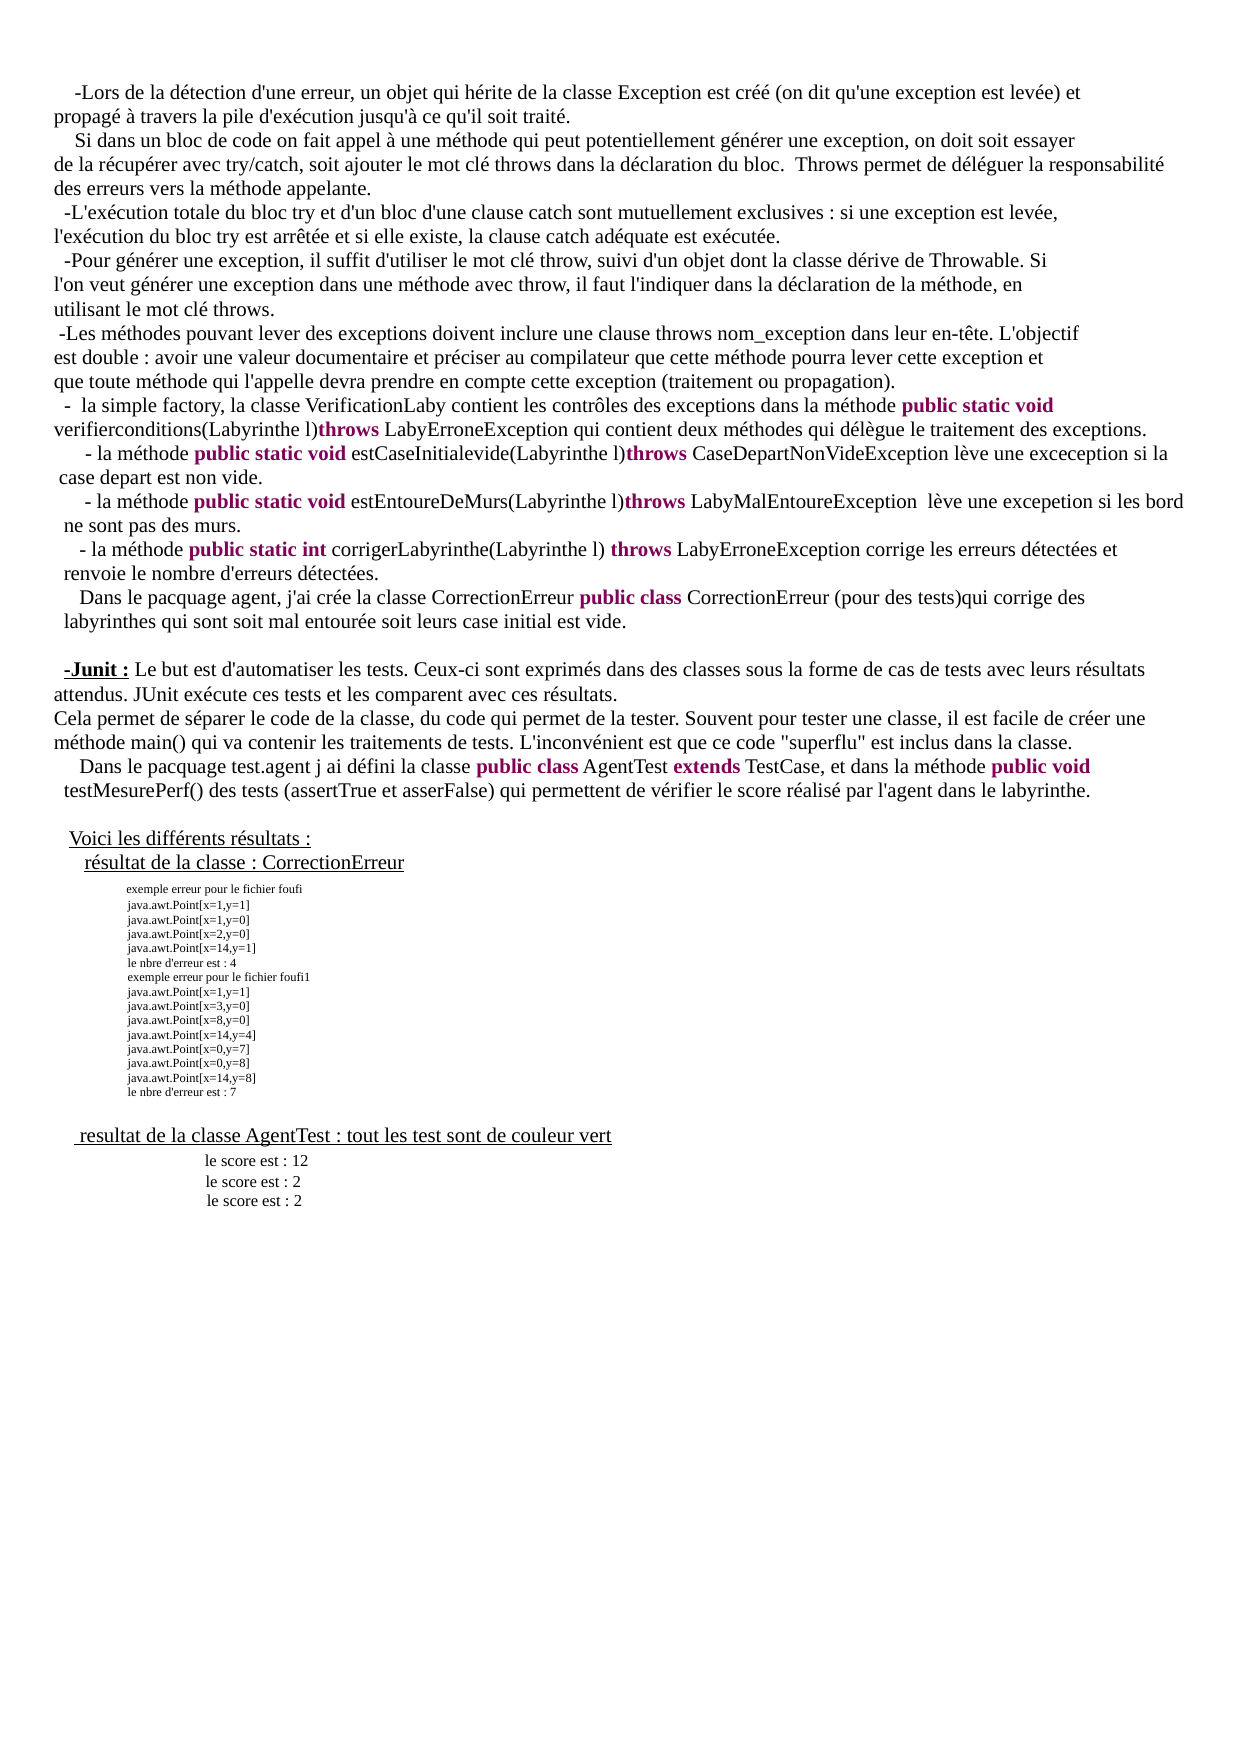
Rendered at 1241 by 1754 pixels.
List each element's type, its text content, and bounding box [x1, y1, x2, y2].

text resultat de la classe AgentTest : tout les test sont de couleur vert [53, 1123, 1184, 1147]
text - la simple factory, la classe VerificationLaby contient les contrôles des exceptions dans la méthode public static void verifierconditions(Labyrinthe l)throws LabyErroneException qui contient deux méthodes qui délègue le traitement des exceptions. [53, 393, 1184, 441]
text résultat de la classe : CorrectionErreur [63, 850, 1184, 874]
text exemple erreur pour le fichier foufi [63, 874, 1184, 898]
text java.awt.Point[x=3,y=0] [53, 999, 1184, 1013]
text attendus. JUnit exécute ces tests et les comparent avec ces résultats. [53, 681, 1184, 706]
text java.awt.Point[x=14,y=8] [53, 1071, 1184, 1085]
text java.awt.Point[x=14,y=1] [53, 941, 1184, 956]
text le score est : 12 [53, 1147, 1184, 1171]
text java.awt.Point[x=1,y=1] [53, 984, 1184, 999]
text le nbre d'erreur est : 4 [53, 956, 1184, 970]
text java.awt.Point[x=8,y=0] [53, 1013, 1184, 1027]
text Voici les différents résultats : [63, 826, 1184, 850]
text java.awt.Point[x=0,y=7] [53, 1042, 1184, 1056]
text l'exécution du bloc try est arrêtée et si elle existe, la clause catch adéquate est exécutée. [53, 224, 1184, 248]
text case depart est non vide. [53, 465, 1184, 489]
text -Pour générer une exception, il suffit d'utiliser le mot clé throw, suivi d'un objet dont la classe dérive de Throwable. Si [53, 248, 1184, 272]
text java.awt.Point[x=14,y=4] [53, 1027, 1184, 1042]
text -Lors de la détection d'une erreur, un objet qui hérite de la classe Exception est créé (on dit qu'une exception est levée) et [53, 80, 1184, 104]
text est double : avoir une valeur documentaire et préciser au compilateur que cette méthode pourra lever cette exception et [53, 344, 1184, 369]
text utilisant le mot clé throws. [53, 296, 1184, 321]
text propagé à travers la pile d'exécution jusqu'à ce qu'il soit traité. [53, 104, 1184, 128]
text - la méthode public static void estCaseInitialevide(Labyrinthe l)throws CaseDepartNonVideException lève une exceception si la [53, 441, 1184, 465]
text de la récupérer avec try/catch, soit ajouter le mot clé throws dans la déclaration du bloc. Throws permet de déléguer la responsabilité des erreurs vers la méthode appelante. [53, 152, 1184, 200]
text le score est : 2 [53, 1191, 1184, 1210]
text Dans le pacquage test.agent j ai défini la classe public class AgentTest extends TestCase, et dans la méthode public void testMesurePerf() des tests (assertTrue et asserFalse) qui permettent de vérifier le score réalisé par l'agent dans le labyrinthe. [63, 754, 1184, 802]
text Si dans un bloc de code on fait appel à une méthode qui peut potentiellement générer une exception, on doit soit essayer [53, 128, 1184, 152]
text -Les méthodes pouvant lever des exceptions doivent inclure une clause throws nom_exception dans leur en-tête. L'objectif [53, 321, 1184, 344]
text - la méthode public static void estEntoureDeMurs(Labyrinthe l)throws LabyMalEntoureException lève une excepetion si les bord ne sont pas des murs. [63, 489, 1184, 537]
text java.awt.Point[x=0,y=8] [53, 1056, 1184, 1071]
text l'on veut générer une exception dans une méthode avec throw, il faut l'indiquer dans la déclaration de la méthode, en [53, 272, 1184, 296]
text le score est : 2 [53, 1171, 1184, 1191]
text Dans le pacquage agent, j'ai crée la classe CorrectionErreur public class CorrectionErreur (pour des tests)qui corrige des labyrinthes qui sont soit mal entourée soit leurs case initial est vide. [63, 585, 1184, 633]
text Cela permet de séparer le code de la classe, du code qui permet de la tester. Souvent pour tester une classe, il est facile de créer une méthode main() qui va contenir les traitements de tests. L'inconvénient est que ce code "superflu" est inclus dans la classe. [53, 706, 1184, 754]
text java.awt.Point[x=2,y=0] [53, 927, 1184, 941]
text que toute méthode qui l'appelle devra prendre en compte cette exception (traitement ou propagation). [53, 369, 1184, 393]
text le nbre d'erreur est : 7 [53, 1085, 1184, 1099]
text -Junit : Le but est d'automatiser les tests. Ceux-ci sont exprimés dans des classes sous la forme de cas de tests avec leurs résultats [63, 657, 1184, 681]
text - la méthode public static int corrigerLabyrinthe(Labyrinthe l) throws LabyErroneException corrige les erreurs détectées et renvoie le nombre d'erreurs détectées. [63, 537, 1184, 585]
text -L'exécution totale du bloc try et d'un bloc d'une clause catch sont mutuellement exclusives : si une exception est levée, [53, 200, 1184, 224]
text java.awt.Point[x=1,y=0] [53, 912, 1184, 927]
text java.awt.Point[x=1,y=1] [53, 898, 1184, 912]
text exemple erreur pour le fichier foufi1 [53, 970, 1184, 984]
